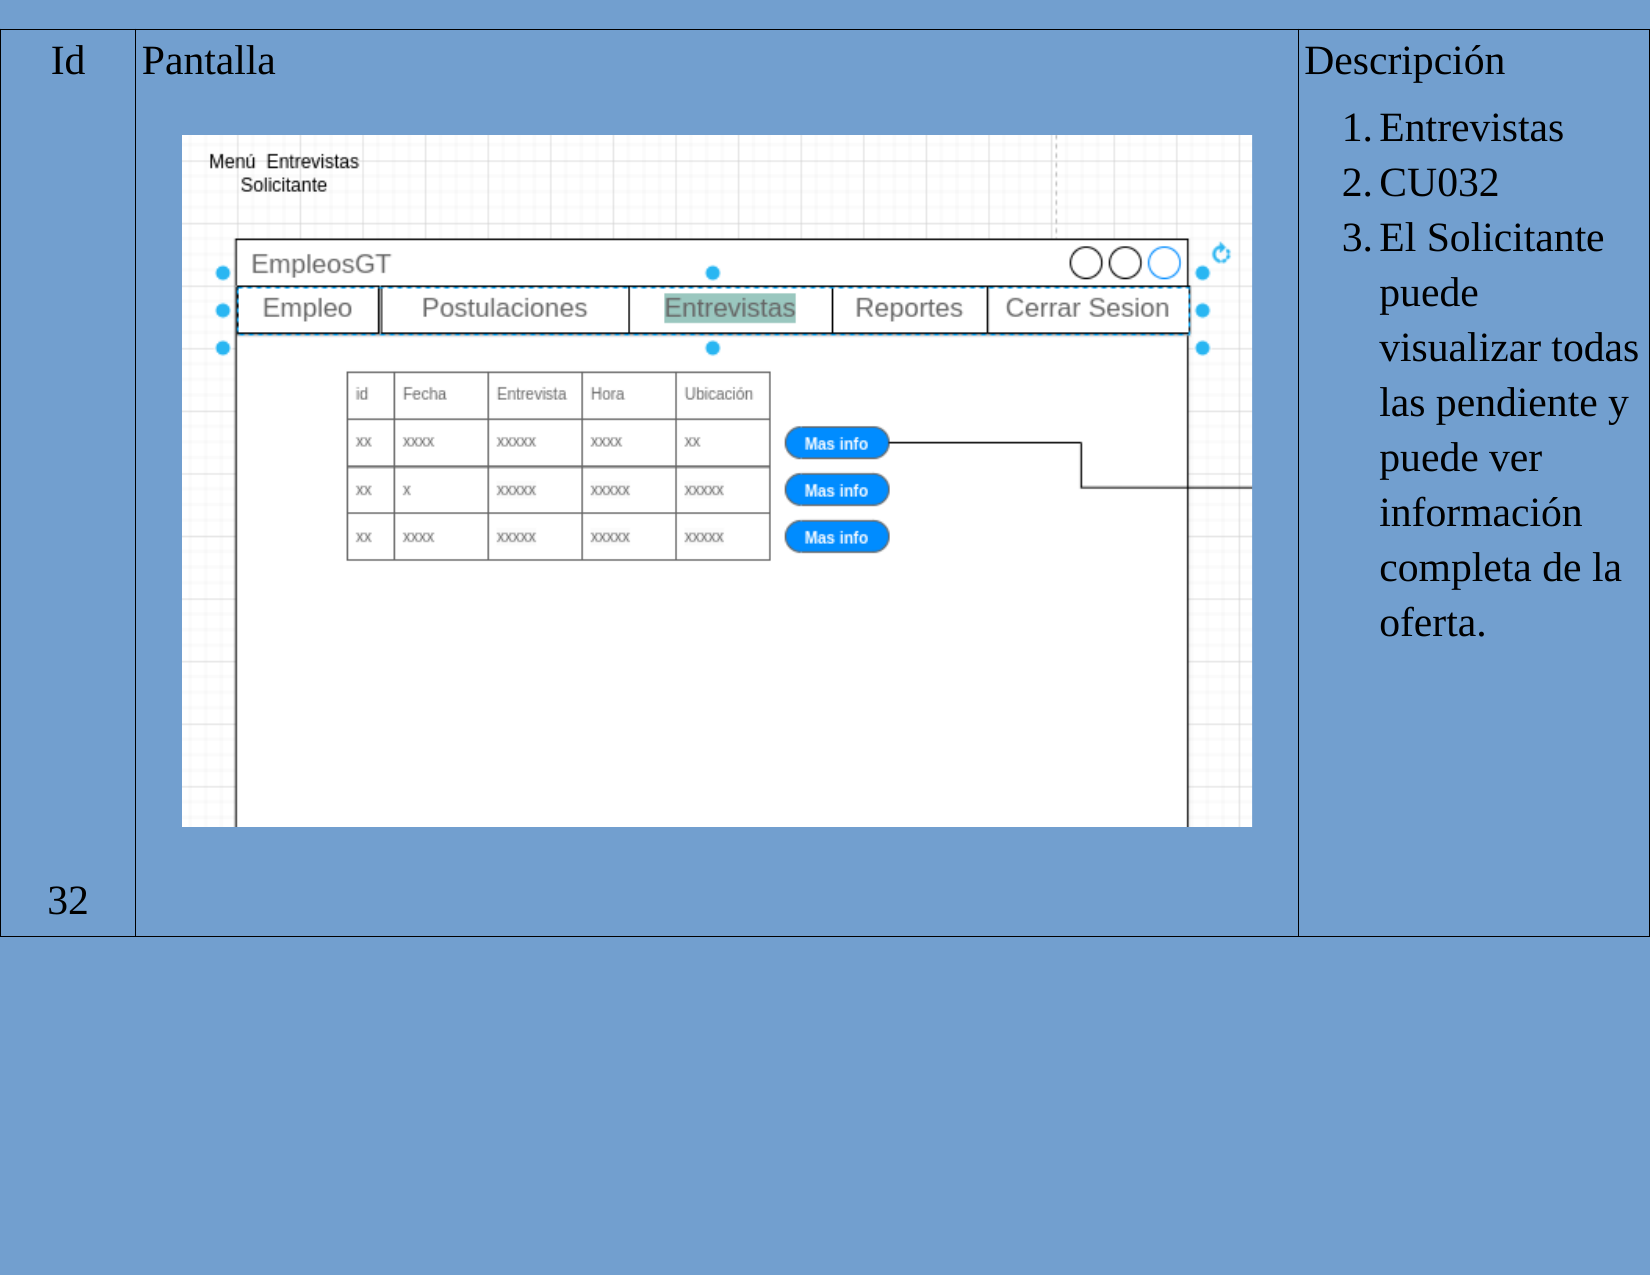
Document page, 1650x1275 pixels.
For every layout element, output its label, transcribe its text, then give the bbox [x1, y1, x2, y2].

table_header Id [1, 30, 135, 96]
table_cell Entrevistas CU032 El Solicitante puede visualizar todas las pendiente y puede ver información completa de la oferta. [1299, 96, 1649, 936]
table_header Descripción [1299, 30, 1649, 96]
table_cell 32 [1, 96, 135, 936]
table_header Pantalla [136, 30, 1298, 96]
table_cell [136, 96, 1298, 936]
picture [182, 135, 1253, 827]
